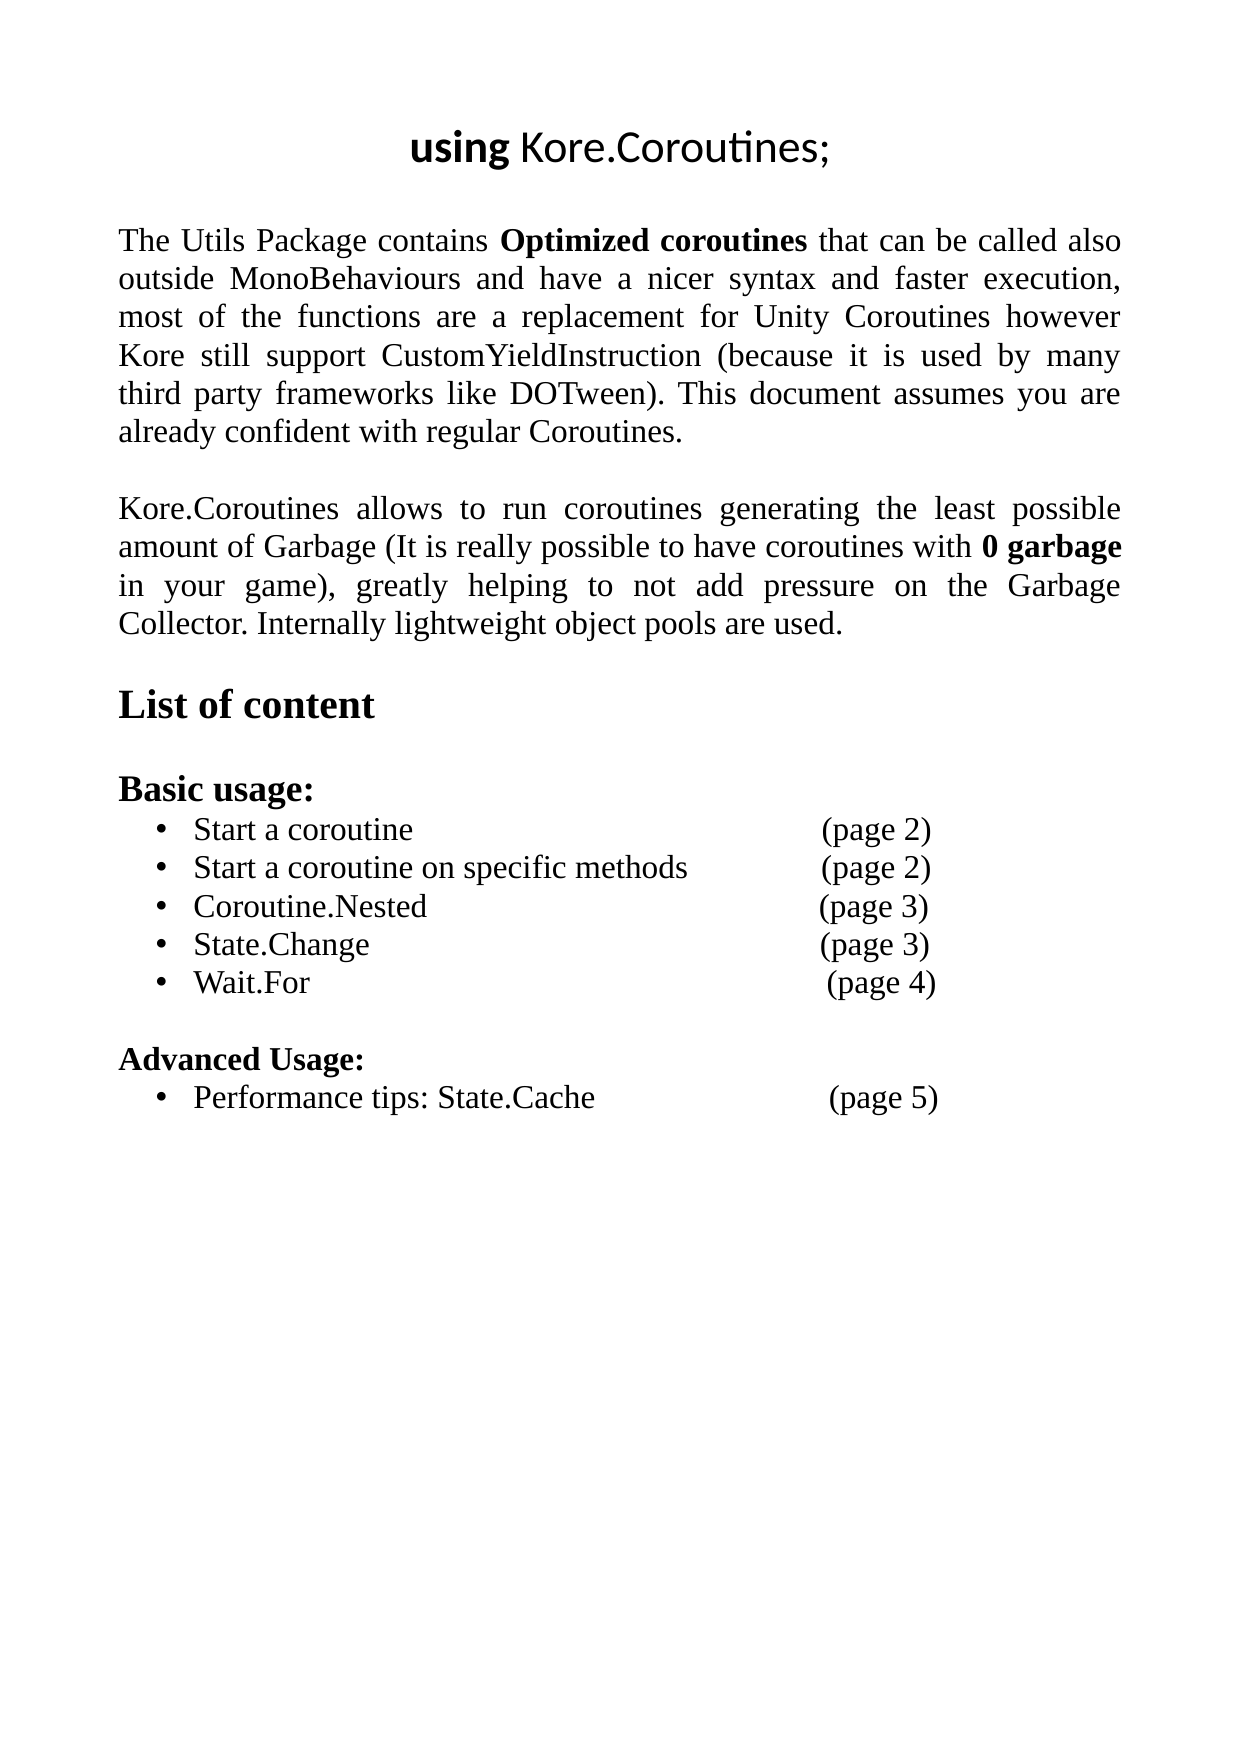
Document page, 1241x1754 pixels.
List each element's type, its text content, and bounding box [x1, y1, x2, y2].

list Start a coroutine (page 2) [156, 809, 1122, 848]
list Start a coroutine on specific methods (page 2) [156, 848, 1122, 886]
text The Utils Package contains Optimized coroutines that can be called also outside MonoBehaviours and have a nicer syntax and faster execution, most of the functions are a replacement for Unity Coroutines however Kore still support CustomYieldInstruction (because it is used by many third party frameworks like DOTween). This document assumes you are already confident with regular Coroutines. [118, 220, 1122, 450]
list Wait.For (page 4) [156, 963, 1122, 1001]
text List of content [118, 680, 1122, 728]
list Coroutine.Nested (page 3) [156, 886, 1122, 924]
list Performance tips: State.Cache (page 5) [156, 1078, 1122, 1116]
text Advanced Usage: [118, 1039, 1122, 1078]
text Kore.Coroutines allows to run coroutines generating the least possible amount of Garbage (It is really possible to have coroutines with 0 garbage in your game), greatly helping to not add pressure on the Garbage Collector. Internally lightweight object pools are used. [118, 488, 1122, 642]
text using Kore.Coroutines; [118, 118, 1122, 174]
list State.Change (page 3) [156, 924, 1122, 963]
text Basic usage: [118, 766, 1122, 809]
